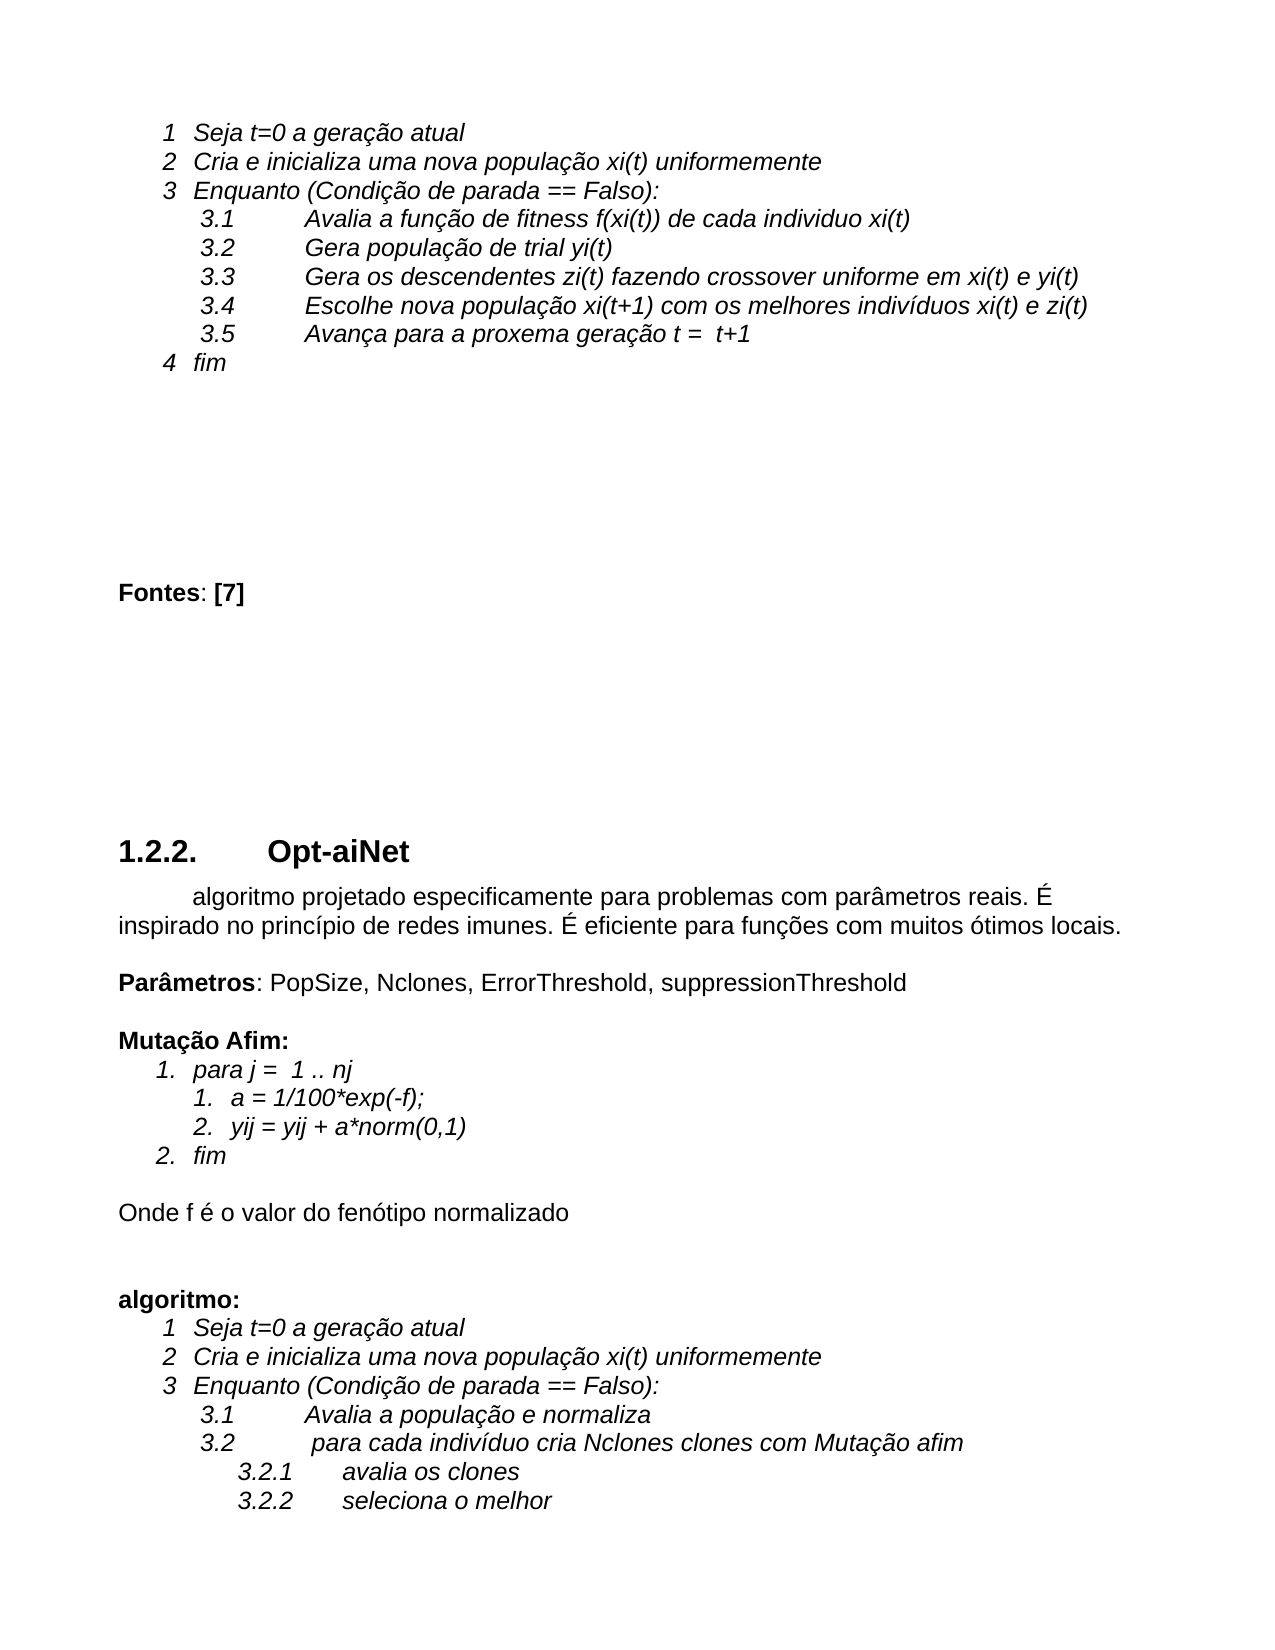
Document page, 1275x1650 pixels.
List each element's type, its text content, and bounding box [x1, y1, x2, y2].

text Fontes: [7]⁠ [118, 578, 1157, 607]
text Parâmetros: PopSize, Nclones, ErrorThreshold, suppressionThreshold [118, 968, 1157, 997]
list a = 1/100*exp(-f); [193, 1083, 1157, 1112]
list Escolhe nova população xi(t+1) com os melhores indivíduos xi(t) e zi(t) [193, 291, 1157, 319]
text Onde f é o valor do fenótipo normalizado [118, 1198, 1157, 1227]
list Seja t=0 a geração atual [156, 118, 1157, 147]
list Avalia a função de fitness f(xi(t)) de cada individuo xi(t) [193, 204, 1157, 233]
list fim [156, 348, 1157, 377]
text algoritmo projetado especificamente para problemas com parâmetros reais. É inspirado no princípio de redes imunes. É eficiente para funções com muitos ótimos locais. [118, 882, 1157, 939]
subtitle Opt-aiNet [118, 833, 1157, 869]
list para j = 1 .. nj [156, 1054, 1157, 1083]
list Avalia a população e normaliza [193, 1399, 1157, 1428]
list avalia os clones [231, 1457, 1157, 1486]
list seleciona o melhor [231, 1486, 1157, 1514]
text algoritmo: [118, 1284, 1157, 1313]
list Avança para a proxema geração t = t+1 [193, 319, 1157, 348]
list Enquanto (Condição de parada == Falso): [156, 176, 1157, 204]
list Cria e inicializa uma nova população xi(t) uniformemente [156, 1342, 1157, 1371]
list Seja t=0 a geração atual [156, 1313, 1157, 1342]
list Gera os descendentes zi(t) fazendo crossover uniforme em xi(t) e yi(t) [193, 262, 1157, 291]
list Enquanto (Condição de parada == Falso): [156, 1371, 1157, 1399]
text Mutação Afim: [118, 1026, 1157, 1054]
list fim [156, 1141, 1157, 1169]
list Gera população de trial yi(t) [193, 233, 1157, 262]
list Cria e inicializa uma nova população xi(t) uniformemente [156, 147, 1157, 176]
list yij = yij + a*norm(0,1) [193, 1112, 1157, 1141]
list para cada indivíduo cria Nclones clones com Mutação afim [193, 1428, 1157, 1457]
